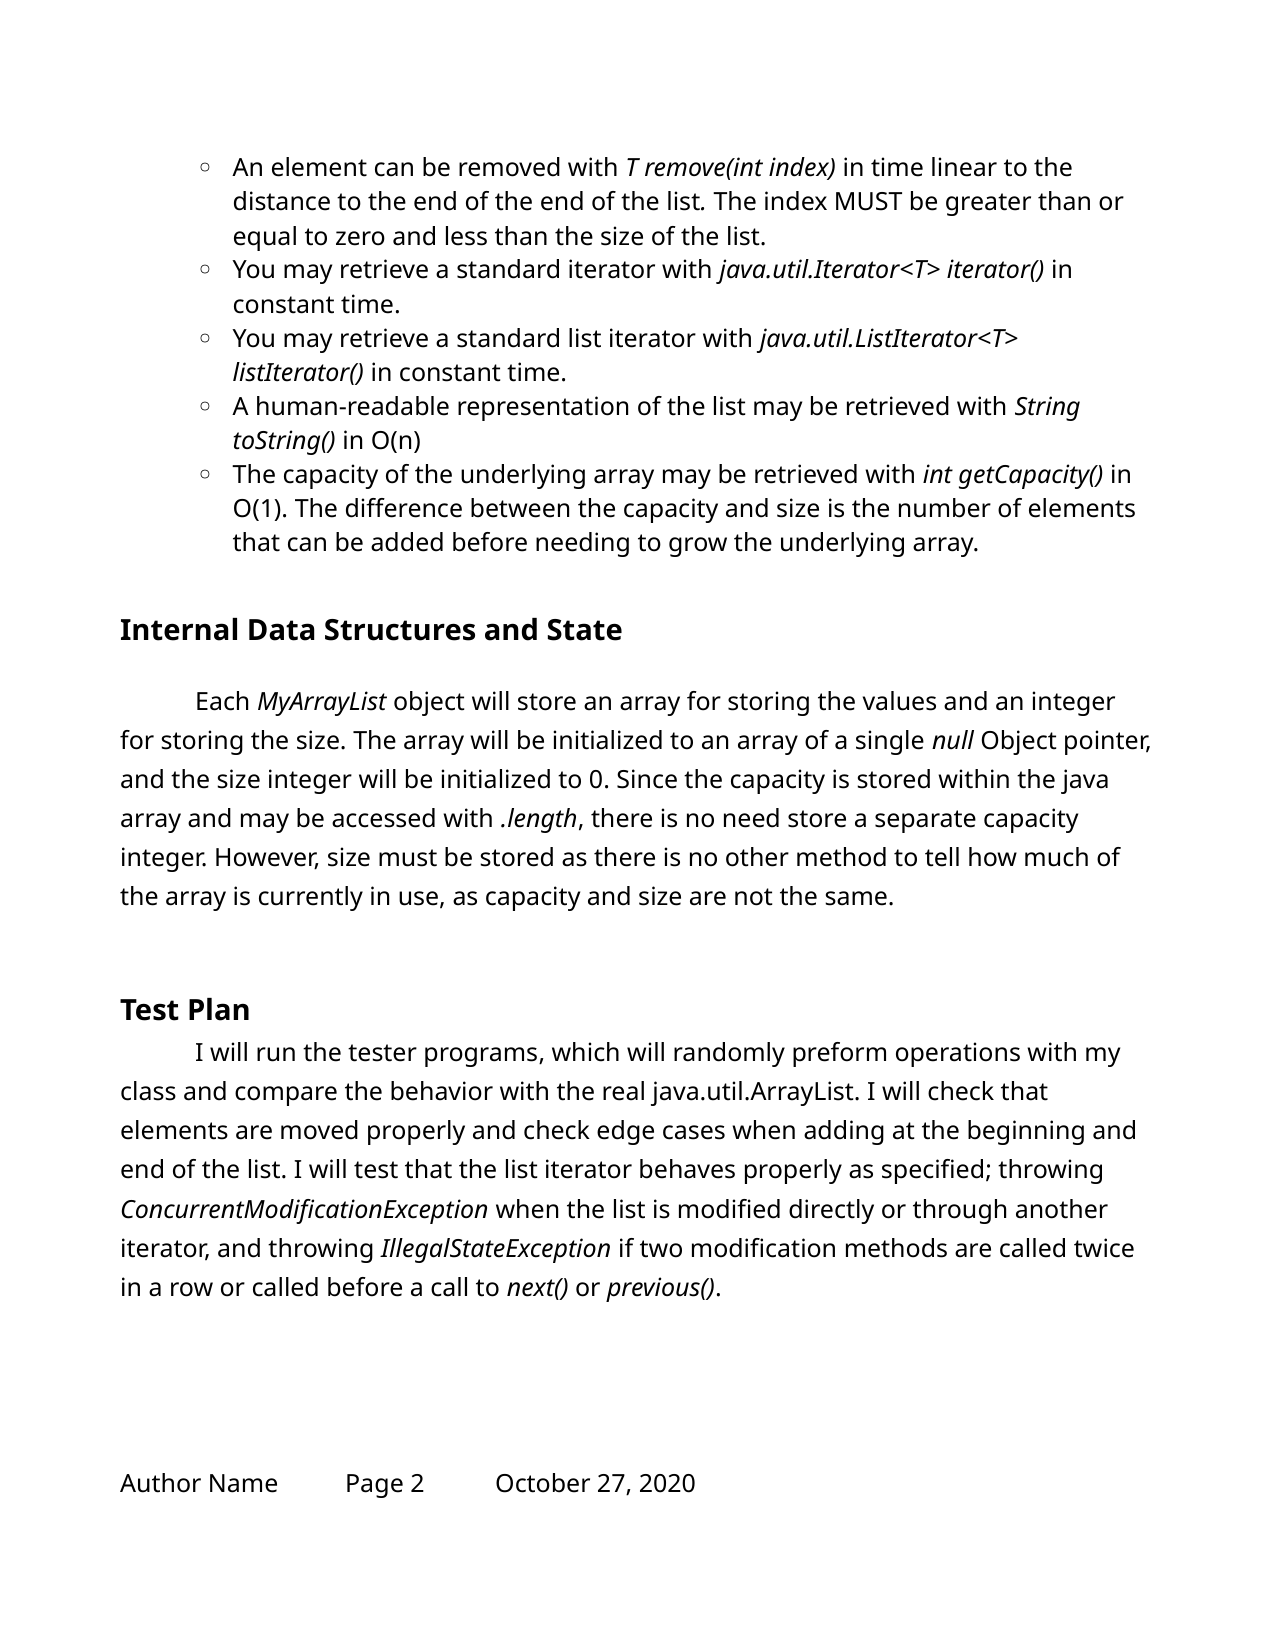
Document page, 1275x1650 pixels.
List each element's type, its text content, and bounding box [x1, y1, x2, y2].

list You may retrieve a standard iterator with java.util.Iterator<T> iterator() in constant time. [195, 252, 1155, 320]
text Internal Data Structures and State [120, 609, 1155, 648]
list An element can be removed with T remove(int index) in time linear to the distance to the end of the end of the list. The index MUST be greater than or equal to zero and less than the size of the list. [195, 150, 1155, 252]
list The capacity of the underlying array may be retrieved with int getCapacity() in O(1). The difference between the capacity and size is the number of elements that can be added before needing to grow the underlying array. [195, 457, 1155, 559]
text Each MyArrayList object will store an array for storing the values and an integer for storing the size. The array will be initialized to an array of a single null Object pointer, and the size integer will be initialized to 0. Since the capacity is stored within the java array and may be accessed with .length, there is no need store a separate capacity integer. However, size must be stored as there is no other method to tell how much of the array is currently in use, as capacity and size are not the same. [120, 683, 1155, 913]
list You may retrieve a standard list iterator with java.util.ListIterator<T> listIterator() in constant time. [195, 320, 1155, 388]
text I will run the tester programs, which will randomly preform operations with my class and compare the behavior with the real java.util.ArrayList. I will check that elements are moved properly and check edge cases when adding at the beginning and end of the list. I will test that the list iterator behaves properly as specified; throwing ConcurrentModificationException when the list is modified directly or through another iterator, and throwing IllegalStateException if two modification methods are called twice in a row or called before a call to next() or previous(). [120, 1034, 1155, 1304]
text Test Plan [120, 989, 1155, 1029]
list A human-readable representation of the list may be retrieved with String toString() in O(n) [195, 388, 1155, 457]
